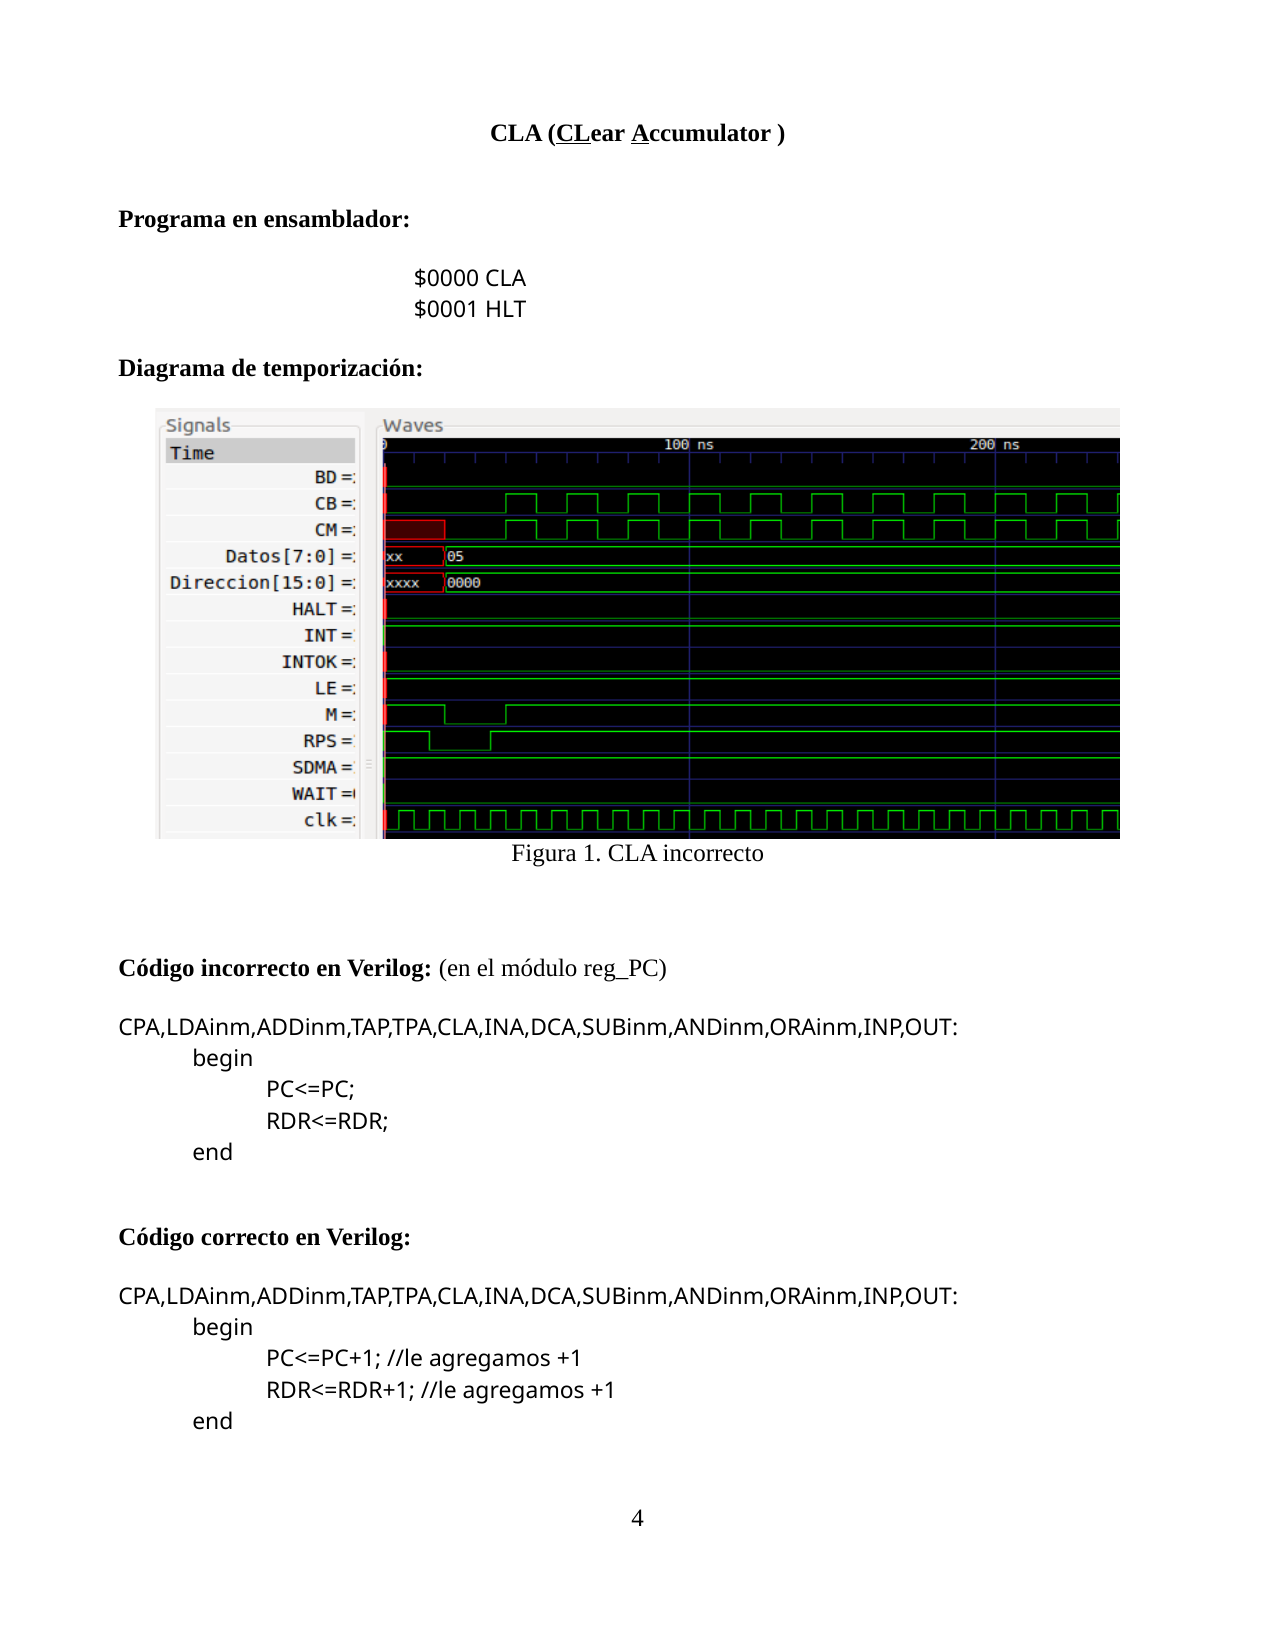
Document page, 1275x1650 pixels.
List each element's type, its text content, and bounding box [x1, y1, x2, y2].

text $0001 HLT [118, 293, 1157, 324]
text PC<=PC+1; //le agregamos +1 [118, 1342, 1157, 1373]
text begin [118, 1311, 1157, 1342]
picture [155, 408, 1120, 839]
text Código correcto en Verilog: [118, 1222, 1157, 1251]
text RDR<=RDR; [118, 1105, 1157, 1136]
text CPA,LDAinm,ADDinm,TAP,TPA,CLA,INA,DCA,SUBinm,ANDinm,ORAinm,INP,OUT: begin [118, 1011, 1157, 1073]
text end [118, 1405, 1157, 1436]
text CPA,LDAinm,ADDinm,TAP,TPA,CLA,INA,DCA,SUBinm,ANDinm,ORAinm,INP,OUT: [118, 1280, 1157, 1311]
text CLA (CLear Accumulator ) [118, 118, 1157, 147]
text end [118, 1136, 1157, 1167]
text Código incorrecto en Verilog: (en el módulo reg_PC) [118, 953, 1157, 982]
text Diagrama de temporización: [118, 353, 1157, 382]
text $0000 CLA [118, 262, 1157, 293]
text PC<=PC; [118, 1073, 1157, 1105]
text Figura 1. CLA incorrecto [118, 382, 1157, 867]
text RDR<=RDR+1; //le agregamos +1 [118, 1373, 1157, 1405]
text Programa en ensamblador: [118, 204, 1157, 233]
